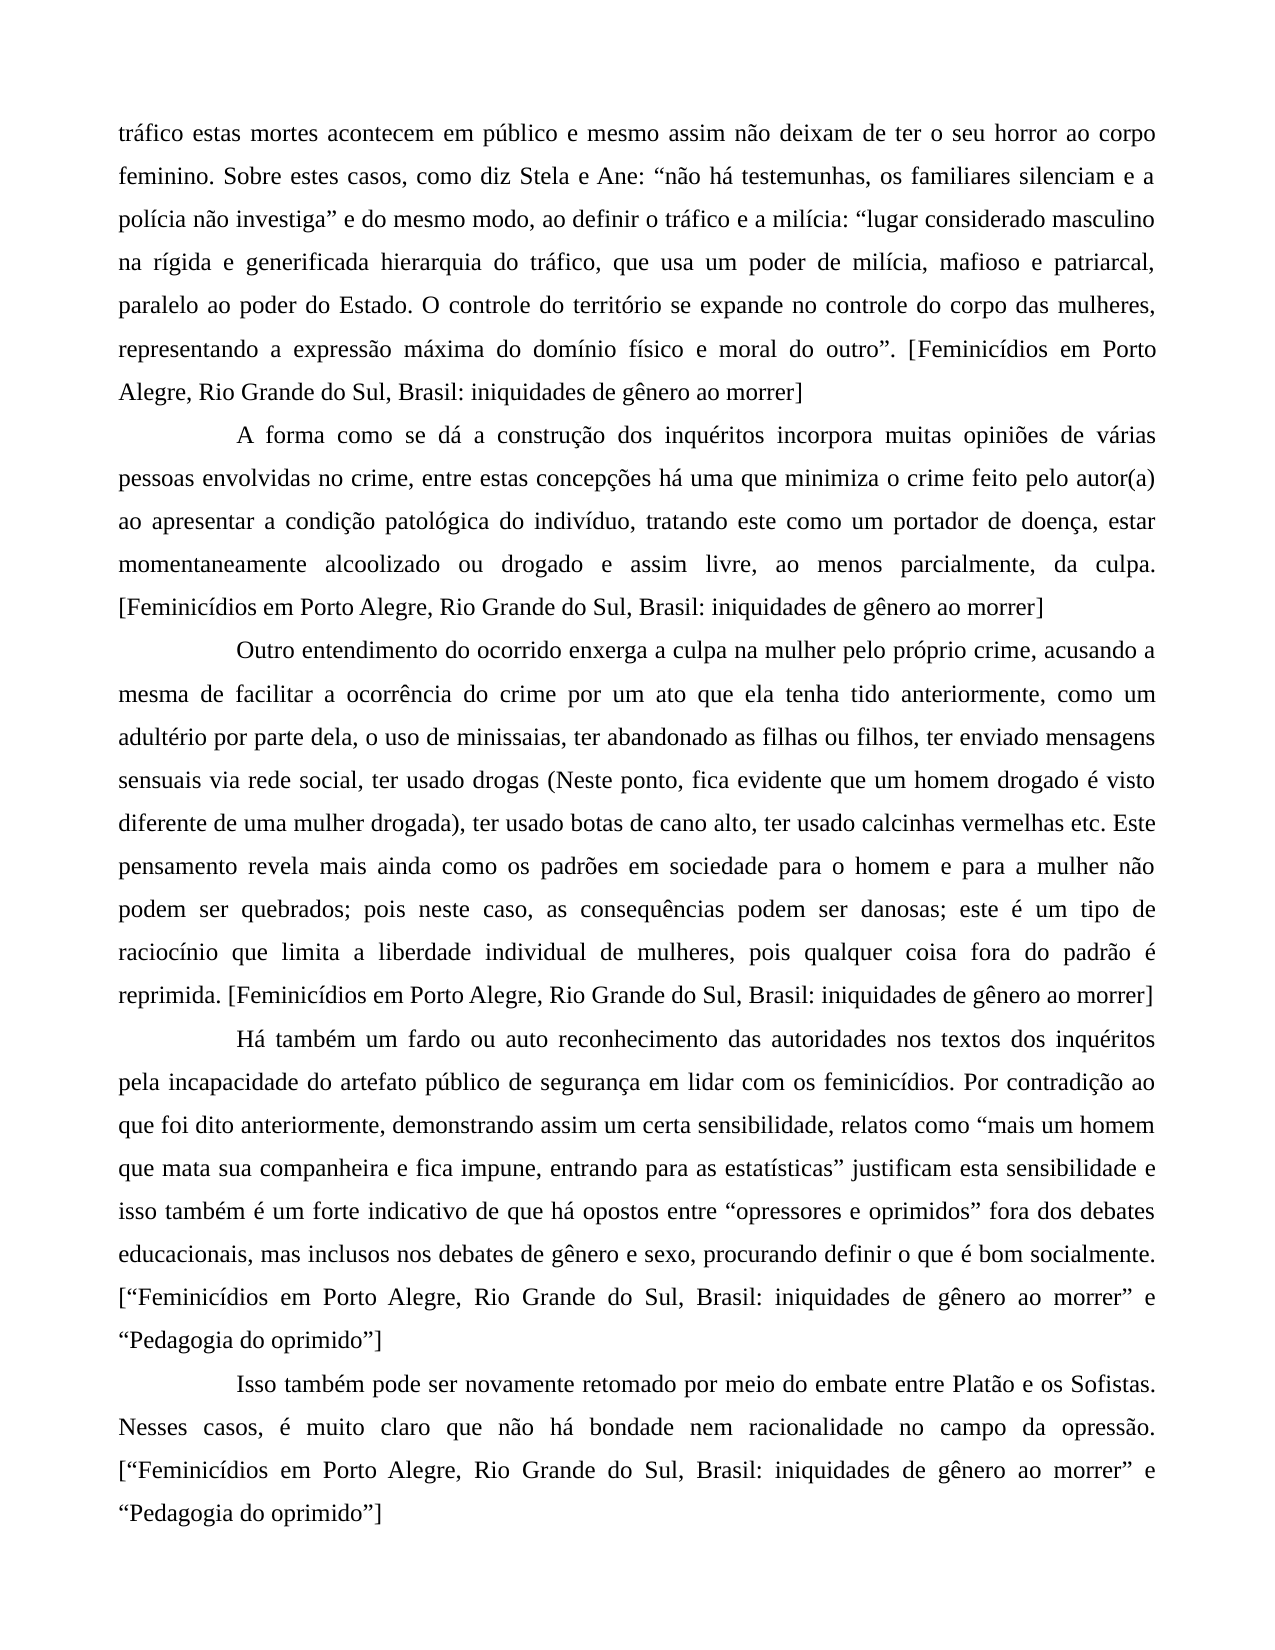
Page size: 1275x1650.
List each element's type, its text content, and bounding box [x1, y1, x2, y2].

text Outro entendimento do ocorrido enxerga a culpa na mulher pelo próprio crime, acusando a mesma de facilitar a ocorrência do crime por um ato que ela tenha tido anteriormente, como um adultério por parte dela, o uso de minissaias, ter abandonado as filhas ou filhos, ter enviado mensagens sensuais via rede social, ter usado drogas (Neste ponto, fica evidente que um homem drogado é visto diferente de uma mulher drogada), ter usado botas de cano alto, ter usado calcinhas vermelhas etc. Este pensamento revela mais ainda como os padrões em sociedade para o homem e para a mulher não podem ser quebrados; pois neste caso, as consequências podem ser danosas; este é um tipo de raciocínio que limita a liberdade individual de mulheres, pois qualquer coisa fora do padrão é reprimida. [Feminicídios em Porto Alegre, Rio Grande do Sul, Brasil: iniquidades de gênero ao morrer] [118, 636, 1157, 1009]
text A forma como se dá a construção dos inquéritos incorpora muitas opiniões de várias pessoas envolvidas no crime, entre estas concepções há uma que minimiza o crime feito pelo autor(a) ao apresentar a condição patológica do indivíduo, tratando este como um portador de doença, estar momentaneamente alcoolizado ou drogado e assim livre, ao menos parcialmente, da culpa. [Feminicídios em Porto Alegre, Rio Grande do Sul, Brasil: iniquidades de gênero ao morrer] [118, 420, 1157, 621]
text tráfico estas mortes acontecem em público e mesmo assim não deixam de ter o seu horror ao corpo feminino. Sobre estes casos, como diz Stela e Ane: “não há testemunhas, os familiares silenciam e a polícia não investiga” e do mesmo modo, ao definir o tráfico e a milícia: “lugar considerado masculino na rígida e generificada hierarquia do tráfico, que usa um poder de milícia, mafioso e patriarcal, paralelo ao poder do Estado. O controle do território se expande no controle do corpo das mulheres, representando a expressão máxima do domínio físico e moral do outro”. [Feminicídios em Porto Alegre, Rio Grande do Sul, Brasil: iniquidades de gênero ao morrer] [118, 118, 1157, 406]
text Há também um fardo ou auto reconhecimento das autoridades nos textos dos inquéritos pela incapacidade do artefato público de segurança em lidar com os feminicídios. Por contradição ao que foi dito anteriormente, demonstrando assim um certa sensibilidade, relatos como “mais um homem que mata sua companheira e fica impune, entrando para as estatísticas” justificam esta sensibilidade e isso também é um forte indicativo de que há opostos entre “opressores e oprimidos” fora dos debates educacionais, mas inclusos nos debates de gênero e sexo, procurando definir o que é bom socialmente. [“Feminicídios em Porto Alegre, Rio Grande do Sul, Brasil: iniquidades de gênero ao morrer” e “Pedagogia do oprimido”] [118, 1024, 1157, 1354]
text Isso também pode ser novamente retomado por meio do embate entre Platão e os Sofistas. Nesses casos, é muito claro que não há bondade nem racionalidade no campo da opressão. [“Feminicídios em Porto Alegre, Rio Grande do Sul, Brasil: iniquidades de gênero ao morrer” e “Pedagogia do oprimido”] [118, 1369, 1157, 1527]
